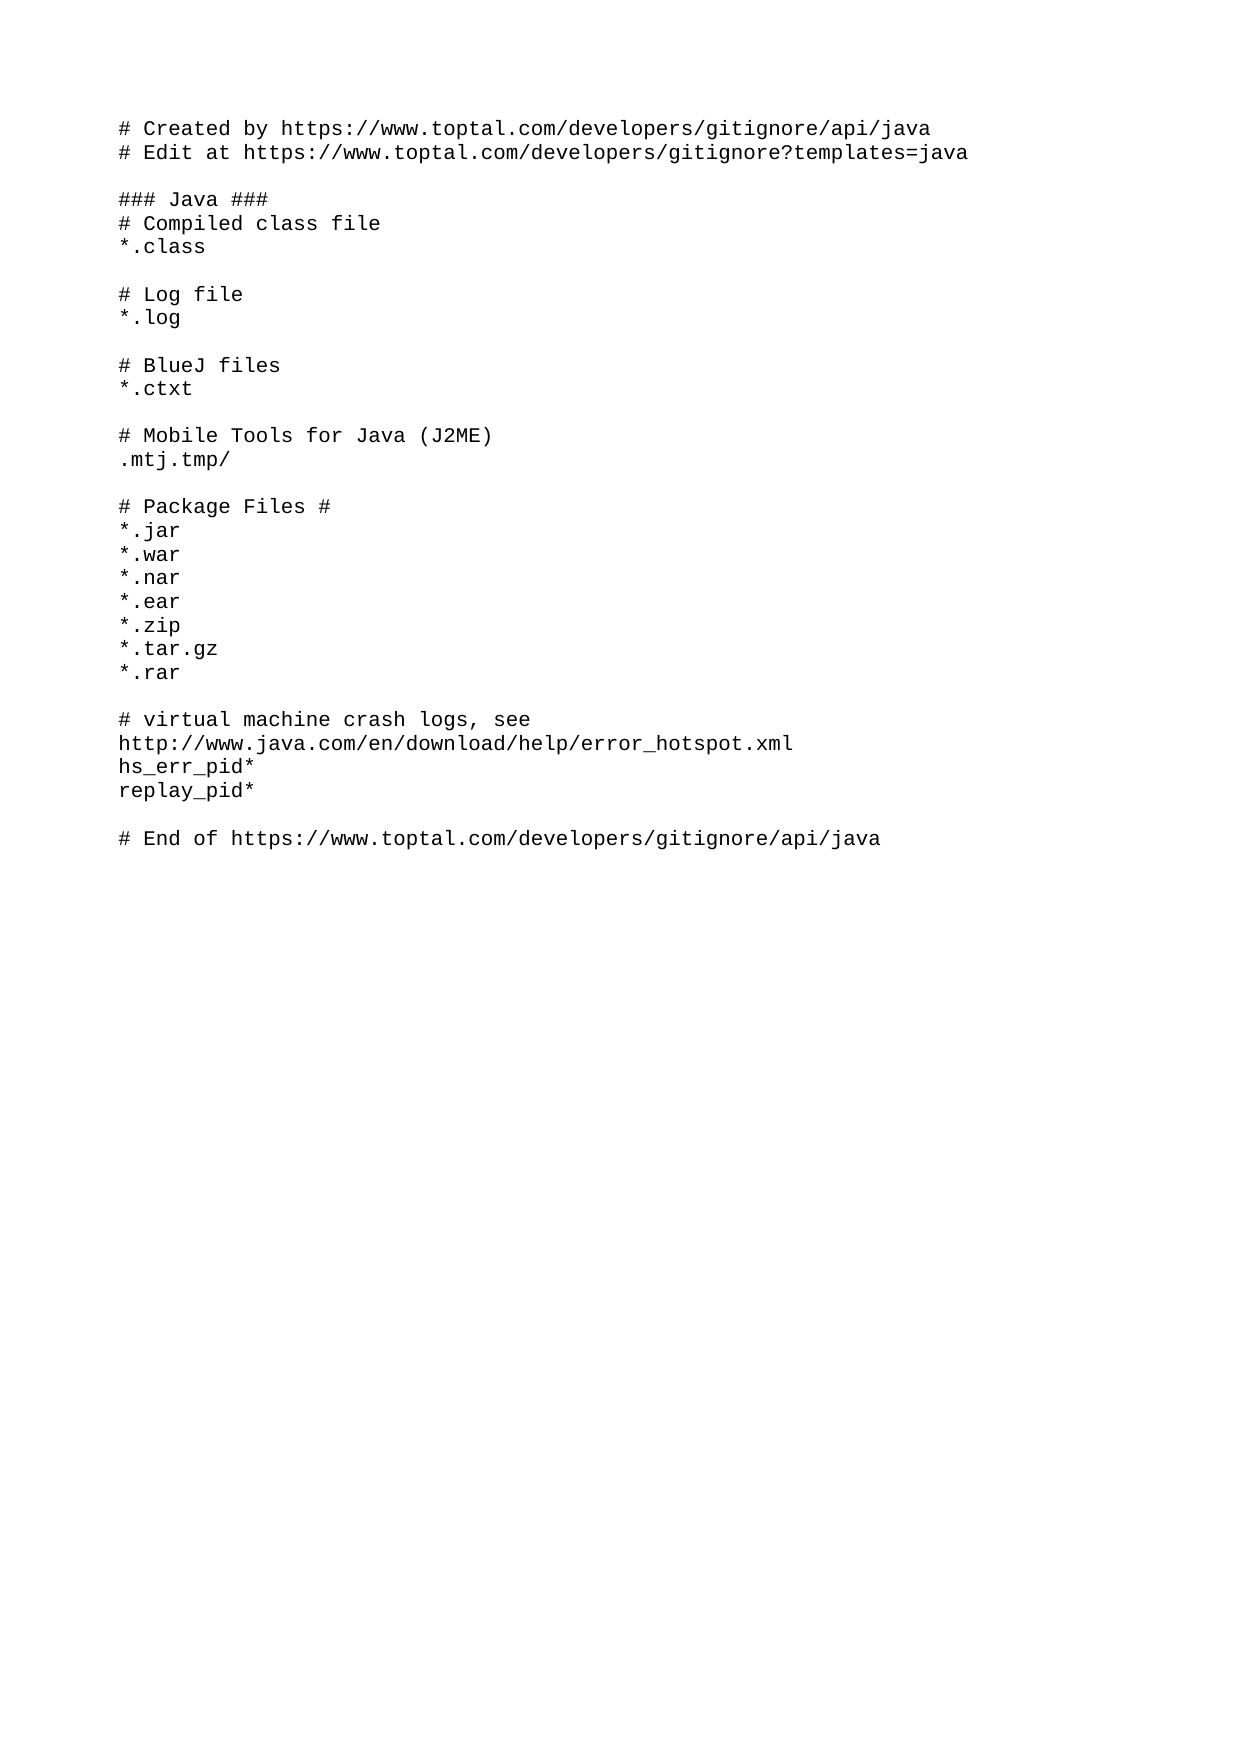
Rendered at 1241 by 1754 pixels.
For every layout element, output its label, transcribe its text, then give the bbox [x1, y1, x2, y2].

text .mtj.tmp/ [118, 449, 1122, 473]
text *.jar [118, 520, 1122, 544]
text # Log file [118, 284, 1122, 307]
text # BlueJ files [118, 354, 1122, 378]
text # Package Files # [118, 496, 1122, 520]
text *.rar [118, 662, 1122, 686]
text *.tar.gz [118, 638, 1122, 662]
text *.zip [118, 615, 1122, 638]
text # End of https://www.toptal.com/developers/gitignore/api/java [118, 827, 1122, 851]
text # Edit at https://www.toptal.com/developers/gitignore?templates=java [118, 142, 1122, 165]
text # Mobile Tools for Java (J2ME) [118, 426, 1122, 449]
text *.ear [118, 591, 1122, 615]
text *.nar [118, 567, 1122, 591]
text # Compiled class file [118, 213, 1122, 236]
text # virtual machine crash logs, see http://www.java.com/en/download/help/error_hotspot.xml [118, 709, 1122, 757]
text *.log [118, 307, 1122, 331]
text *.war [118, 544, 1122, 567]
text replay_pid* [118, 780, 1122, 804]
text # Created by https://www.toptal.com/developers/gitignore/api/java [118, 118, 1122, 142]
text *.ctxt [118, 378, 1122, 402]
text *.class [118, 236, 1122, 260]
text ### Java ### [118, 189, 1122, 213]
text hs_err_pid* [118, 757, 1122, 780]
